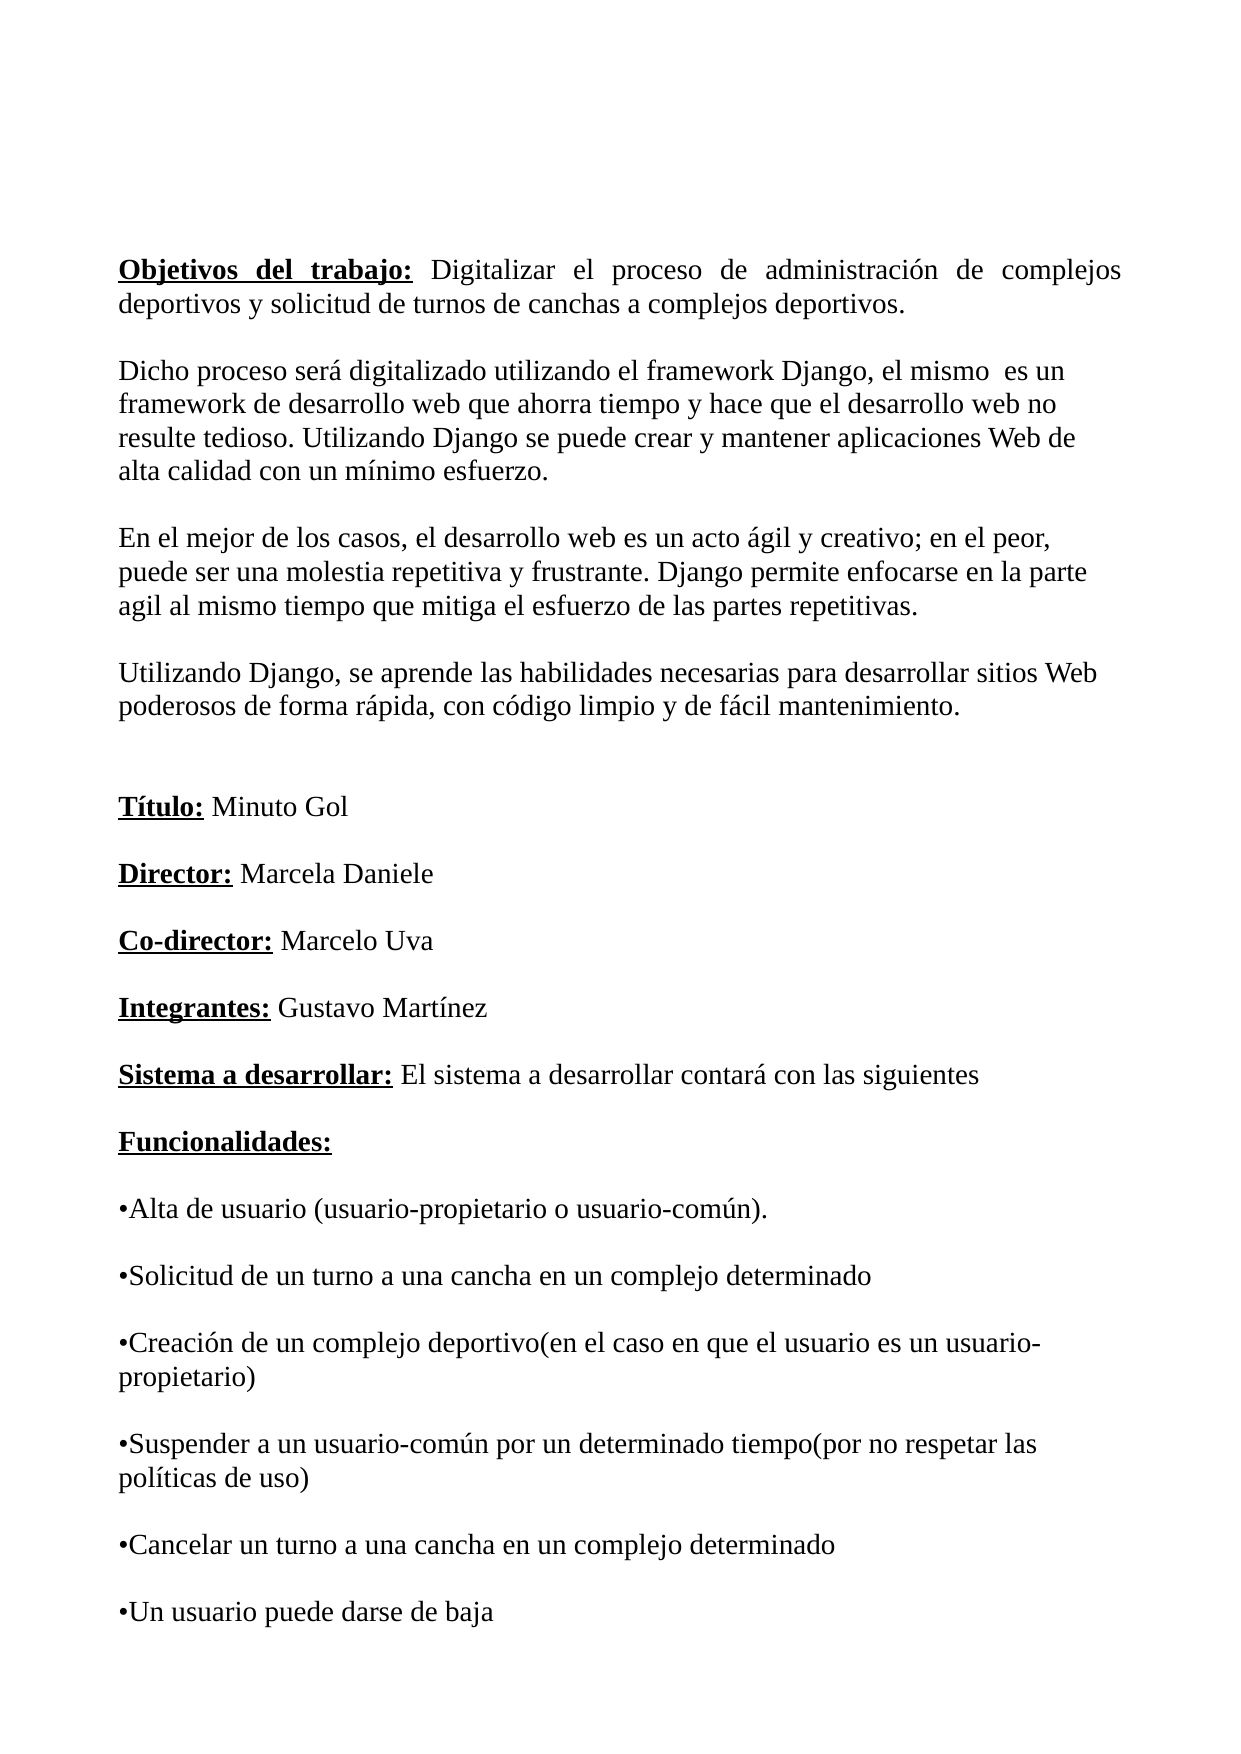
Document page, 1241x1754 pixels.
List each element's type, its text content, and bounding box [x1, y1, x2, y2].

text Integrantes: Gustavo Martínez [118, 990, 1122, 1024]
text •Suspender a un usuario-común por un determinado tiempo(por no respetar las [118, 1426, 1122, 1460]
text •Cancelar un turno a una cancha en un complejo determinado [118, 1527, 1122, 1560]
text •Un usuario puede darse de baja [118, 1594, 1122, 1627]
text •Solicitud de un turno a una cancha en un complejo determinado [118, 1258, 1122, 1292]
text puede ser una molestia repetitiva y frustrante. Django permite enfocarse en la parte [118, 554, 1122, 588]
text Sistema a desarrollar: El sistema a desarrollar contará con las siguientes [118, 1057, 1122, 1091]
text agil al mismo tiempo que mitiga el esfuerzo de las partes repetitivas. [118, 588, 1122, 621]
text Funcionalidades: [118, 1124, 1122, 1158]
text poderosos de forma rápida, con código limpio y de fácil mantenimiento. [118, 688, 1122, 722]
text En el mejor de los casos, el desarrollo web es un acto ágil y creativo; en el peor, [118, 521, 1122, 554]
text Título: Minuto Gol [118, 789, 1122, 822]
text Objetivos del trabajo: Digitalizar el proceso de administración de complejos deportivos y solicitud de turnos de canchas a complejos deportivos. [118, 252, 1122, 319]
text •Creación de un complejo deportivo(en el caso en que el usuario es un usuario-propietario) [118, 1326, 1122, 1393]
text Dicho proceso será digitalizado utilizando el framework Django, el mismo es un framework de desarrollo web que ahorra tiempo y hace que el desarrollo web no resulte tedioso. Utilizando Django se puede crear y mantener aplicaciones Web de alta calidad con un mínimo esfuerzo. [118, 353, 1122, 487]
text Utilizando Django, se aprende las habilidades necesarias para desarrollar sitios Web [118, 655, 1122, 688]
text políticas de uso) [118, 1460, 1122, 1493]
text Co-director: Marcelo Uva [118, 923, 1122, 957]
text •Alta de usuario (usuario-propietario o usuario-común). [118, 1191, 1122, 1225]
text Director: Marcela Daniele [118, 856, 1122, 889]
